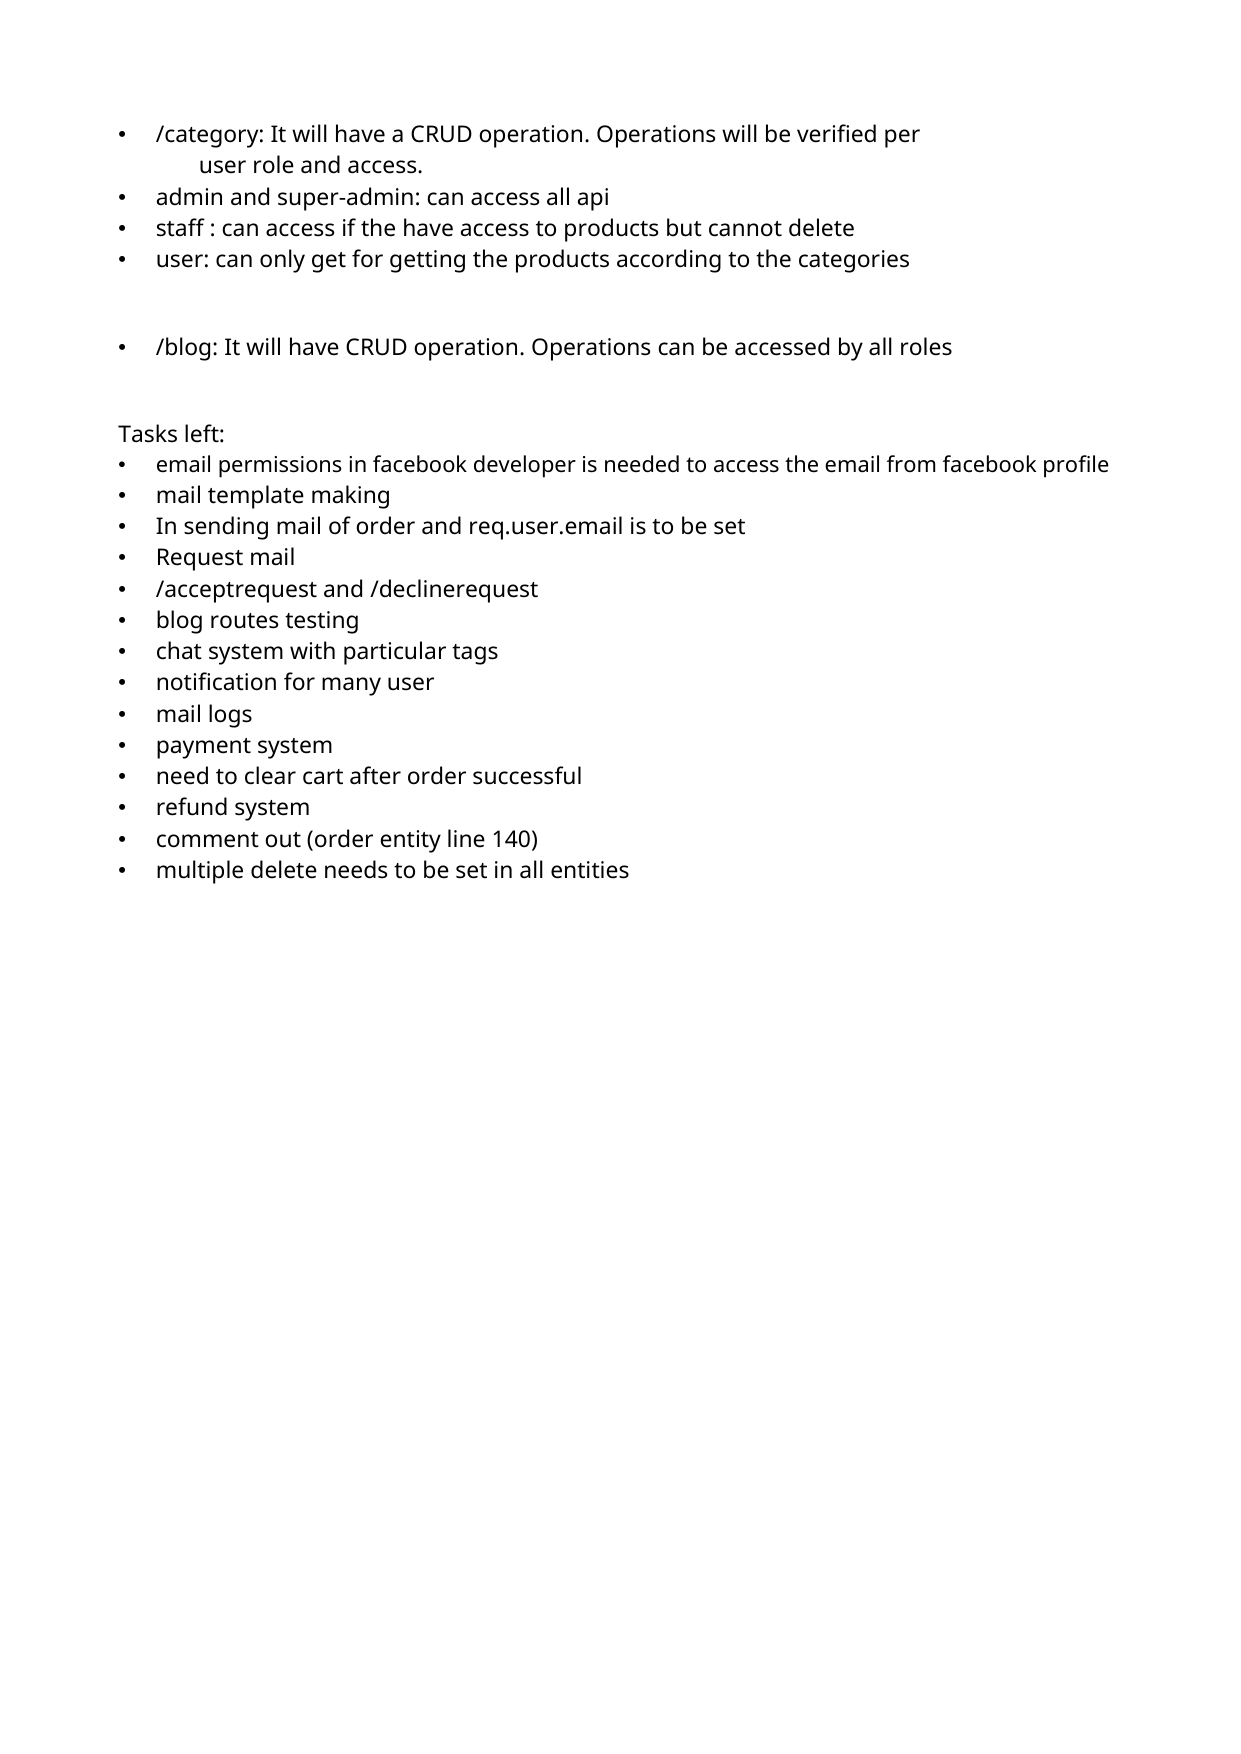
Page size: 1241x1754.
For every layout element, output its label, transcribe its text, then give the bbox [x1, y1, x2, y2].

list user: can only get for getting the products according to the categories [81, 243, 1122, 274]
list mail logs [81, 697, 1122, 729]
list admin and super-admin: can access all api [81, 181, 1122, 212]
list staff : can access if the have access to products but cannot delete [81, 212, 1122, 243]
list /blog: It will have CRUD operation. Operations can be accessed by all roles [81, 330, 1122, 362]
list multiple delete needs to be set in all entities [81, 854, 1122, 885]
list /acceptrequest and /declinerequest [81, 572, 1122, 604]
list mail template making [81, 479, 1122, 510]
list chat system with particular tags [81, 635, 1122, 666]
list Request mail [81, 541, 1122, 572]
list need to clear cart after order successful [81, 760, 1122, 791]
list In sending mail of order and req.user.email is to be set [81, 510, 1122, 541]
list comment out (order entity line 140) [81, 822, 1122, 854]
list notification for many user [81, 666, 1122, 697]
list email permissions in facebook developer is needed to access the email from facebook profile [81, 449, 1122, 479]
text Tasks left: [118, 418, 1122, 449]
list refund system [81, 791, 1122, 822]
list /category: It will have a CRUD operation. Operations will be verified per user role and access. [81, 118, 1122, 181]
list payment system [81, 729, 1122, 760]
list blog routes testing [81, 604, 1122, 635]
